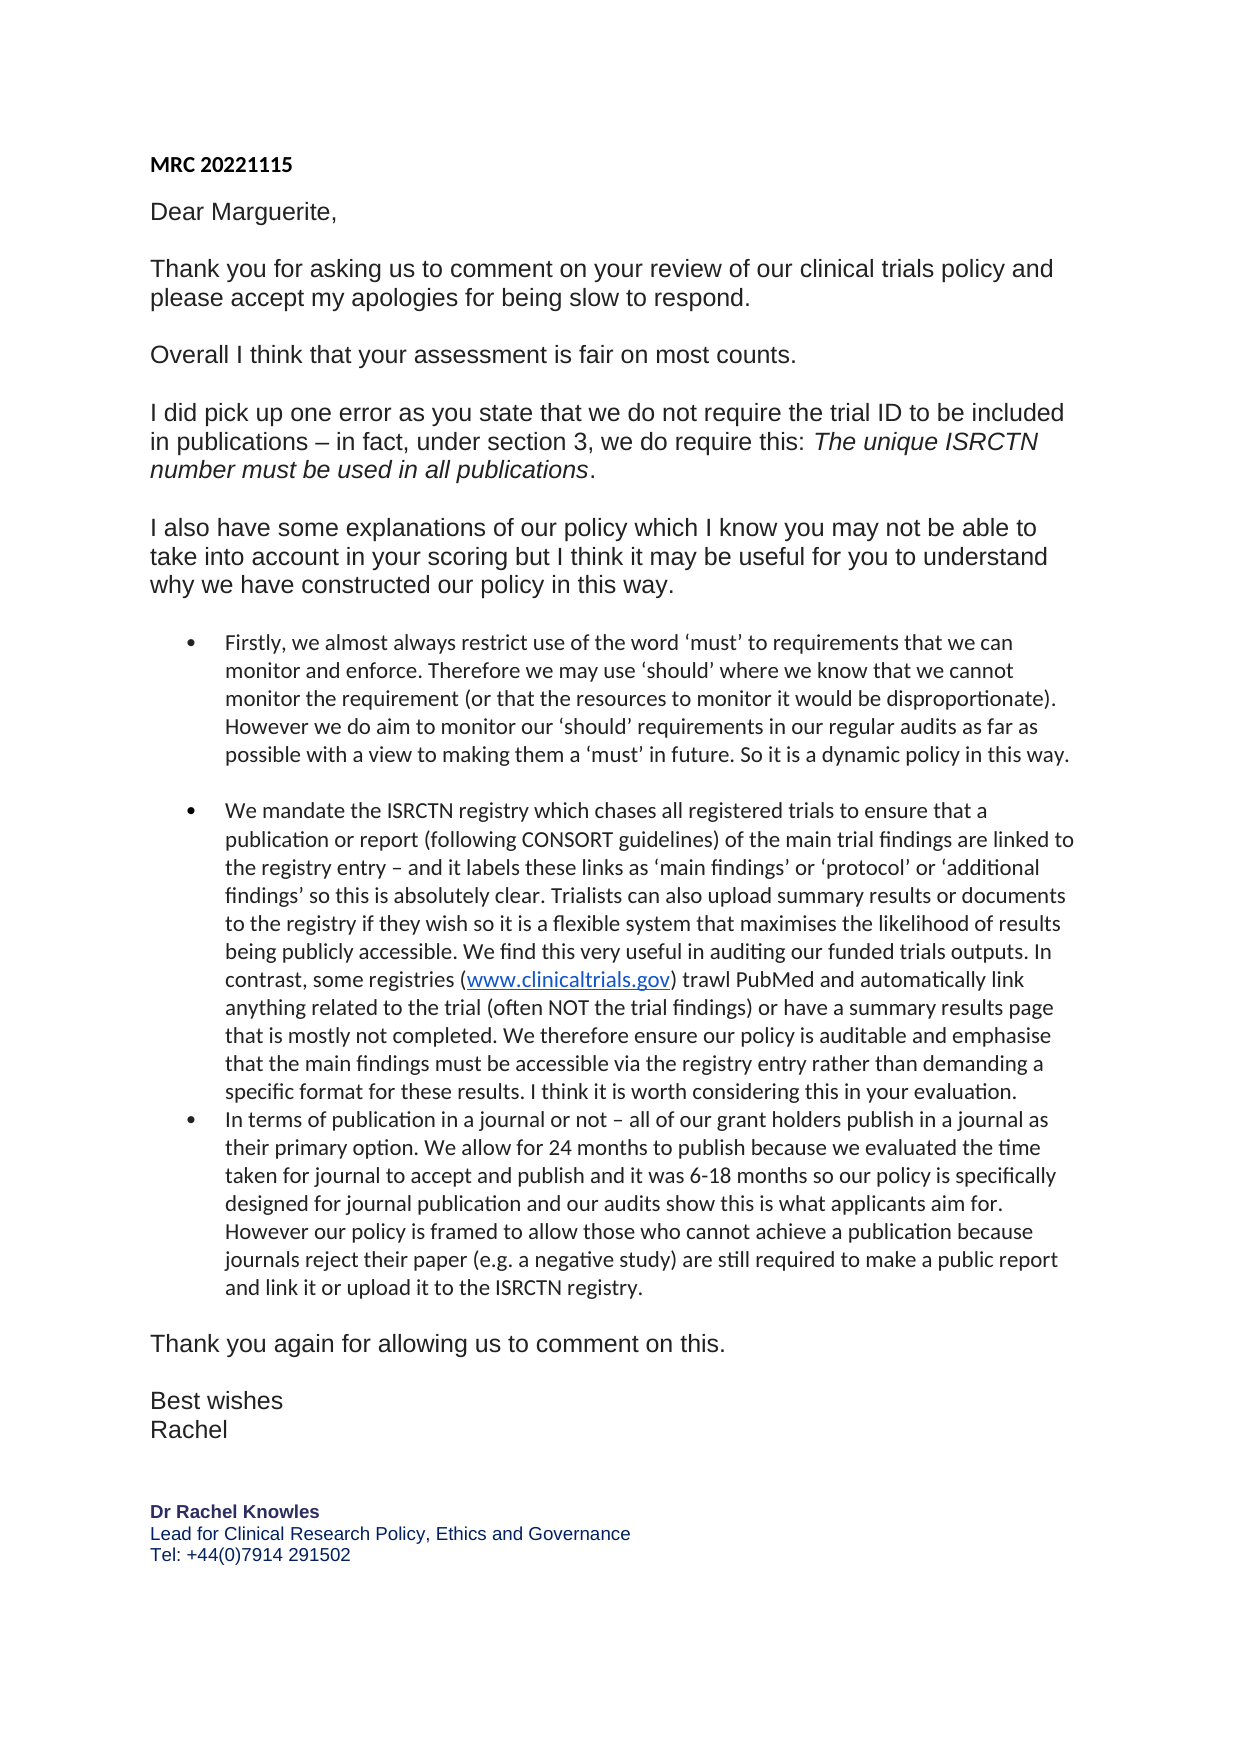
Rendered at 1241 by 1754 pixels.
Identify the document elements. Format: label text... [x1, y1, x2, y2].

text Rachel [150, 1414, 1090, 1443]
list We mandate the ISRCTN registry which chases all registered trials to ensure that a publication or report (following CONSORT guidelines) of the main trial findings are linked to the registry entry – and it labels these links as ‘main findings’ or ‘protocol’ or ‘additional findings’ so this is absolutely clear. Trialists can also upload summary results or documents to the registry if they wish so it is a flexible system that maximises the likelihood of results being publicly accessible. We find this very useful in auditing our funded trials outputs. In contrast, some registries (www.clinicaltrials.gov) trawl PubMed and automatically link anything related to the trial (often NOT the trial findings) or have a summary results page that is mostly not completed. We therefore ensure our policy is auditable and emphasise that the main findings must be accessible via the registry entry rather than demanding a specific format for these results. I think it is worth considering this in your evaluation. [187, 797, 1090, 1105]
text Dr Rachel Knowles [150, 1501, 1090, 1522]
text I did pick up one error as you state that we do not require the trial ID to be included in publications – in fact, under section 3, we do require this: The unique ISRCTN number must be used in all publications. [150, 398, 1090, 484]
list Firstly, we almost always restrict use of the word ‘must’ to requirements that we can monitor and enforce. Therefore we may use ‘should’ where we know that we cannot monitor the requirement (or that the resources to monitor it would be disproportionate). However we do aim to monitor our ‘should’ requirements in our regular audits as far as possible with a view to making them a ‘must’ in future. So it is a dynamic policy in this way. [187, 628, 1090, 768]
text Thank you for asking us to comment on your review of our clinical trials policy and please accept my apologies for being slow to respond. [150, 254, 1090, 312]
text Overall I think that your assessment is fair on most counts. [150, 340, 1090, 369]
text Dear Marguerite, [150, 197, 1090, 225]
list In terms of publication in a journal or not – all of our grant holders publish in a journal as their primary option. We allow for 24 months to publish because we evaluated the time taken for journal to accept and publish and it was 6-18 months so our policy is specifically designed for journal publication and our audits show this is what applicants aim for. However our policy is framed to allow those who cannot achieve a publication because journals reject their paper (e.g. a negative study) are still required to make a public report and link it or upload it to the ISRCTN registry. [187, 1105, 1090, 1301]
text Lead for Clinical Research Policy, Ethics and Governance [150, 1522, 1090, 1544]
text I also have some explanations of our policy which I know you may not be able to take into account in your scoring but I think it may be useful for you to understand why we have constructed our policy in this way. [150, 513, 1090, 599]
text Thank you again for allowing us to comment on this. [150, 1329, 1090, 1358]
text Tel: +44(0)7914 291502 [150, 1544, 1090, 1566]
text MRC 20221115 [150, 150, 1090, 178]
text Best wishes [150, 1386, 1090, 1414]
